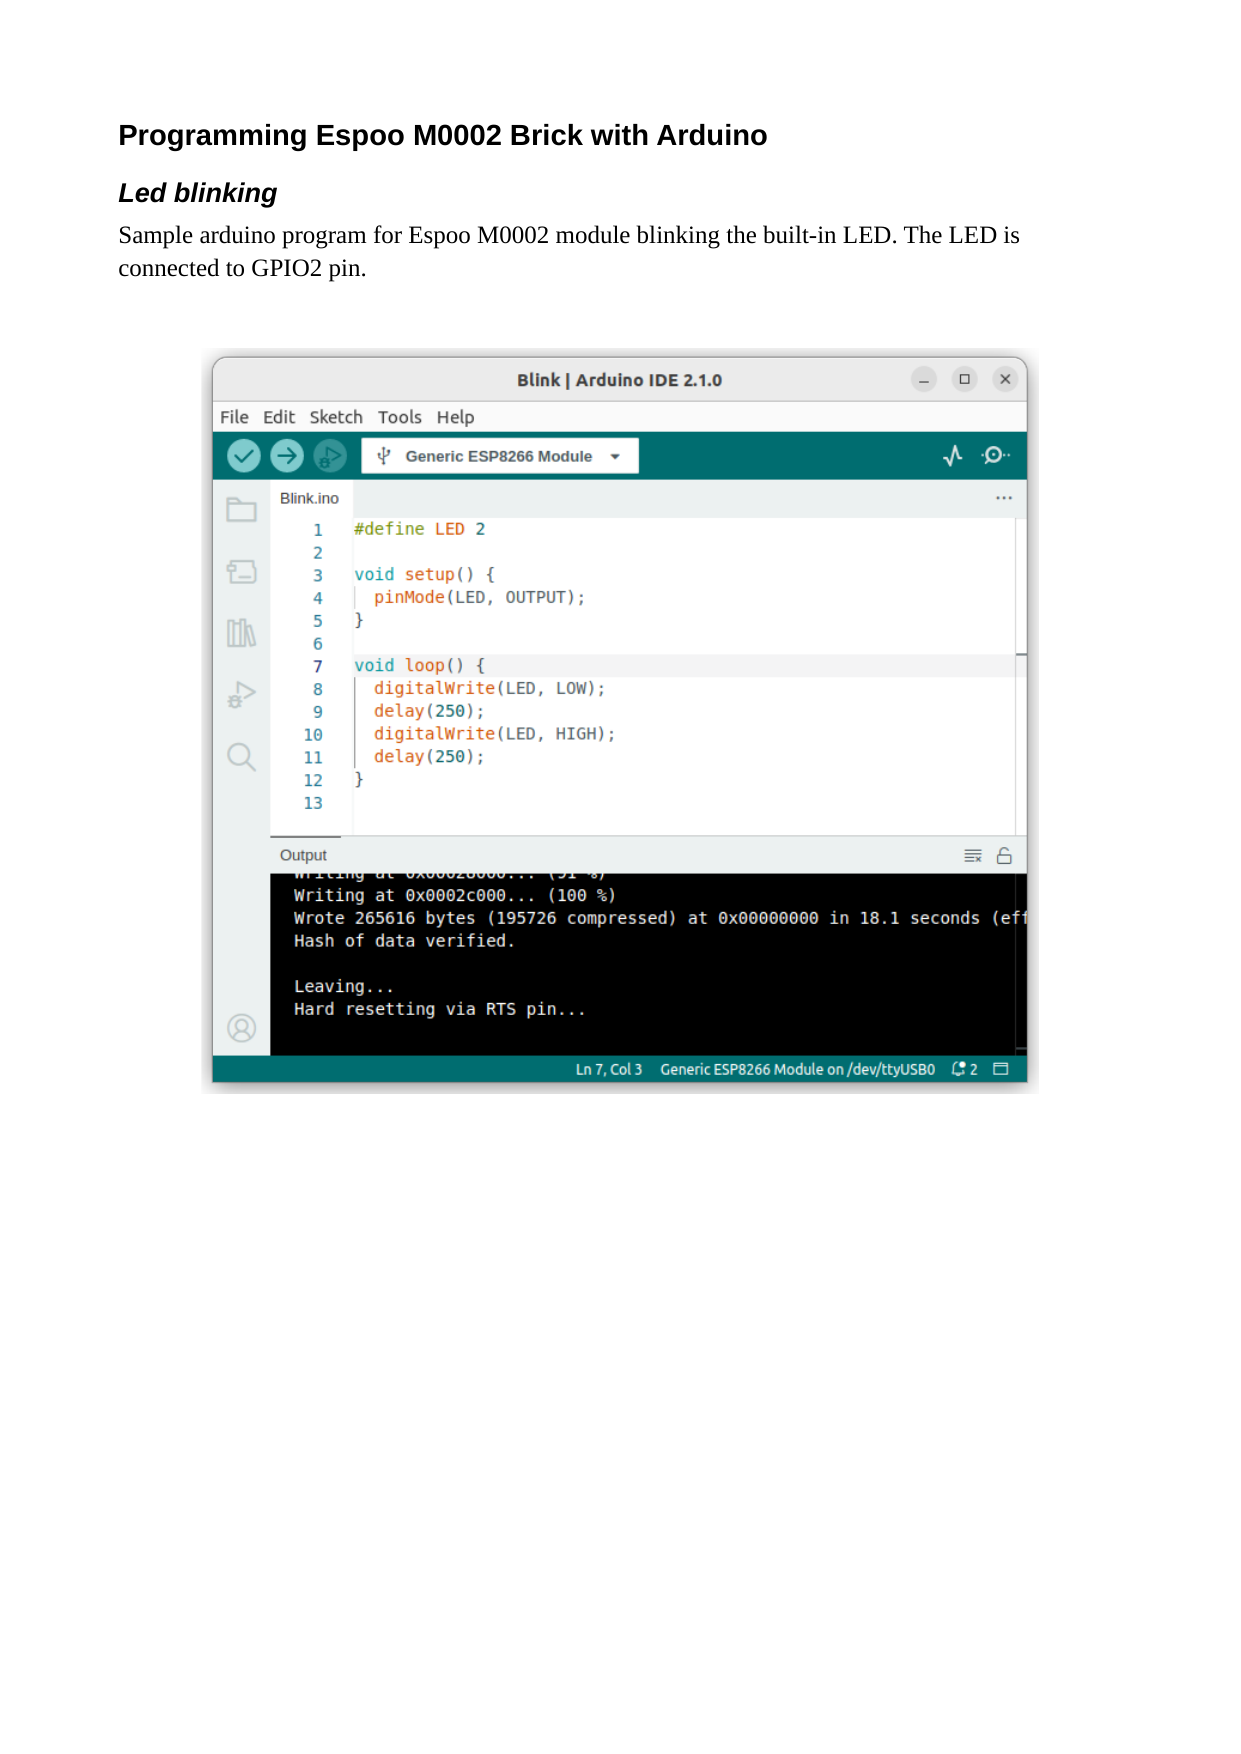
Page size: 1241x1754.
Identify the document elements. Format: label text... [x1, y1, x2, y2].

subtitle Led blinking [118, 177, 1122, 208]
text Sample arduino program for Espoo M0002 module blinking the built-in LED. The LED is connected to GPIO2 pin. [118, 220, 1122, 282]
picture [201, 348, 1039, 1094]
subtitle Programming Espoo M0002 Brick with Arduino [118, 118, 1122, 152]
